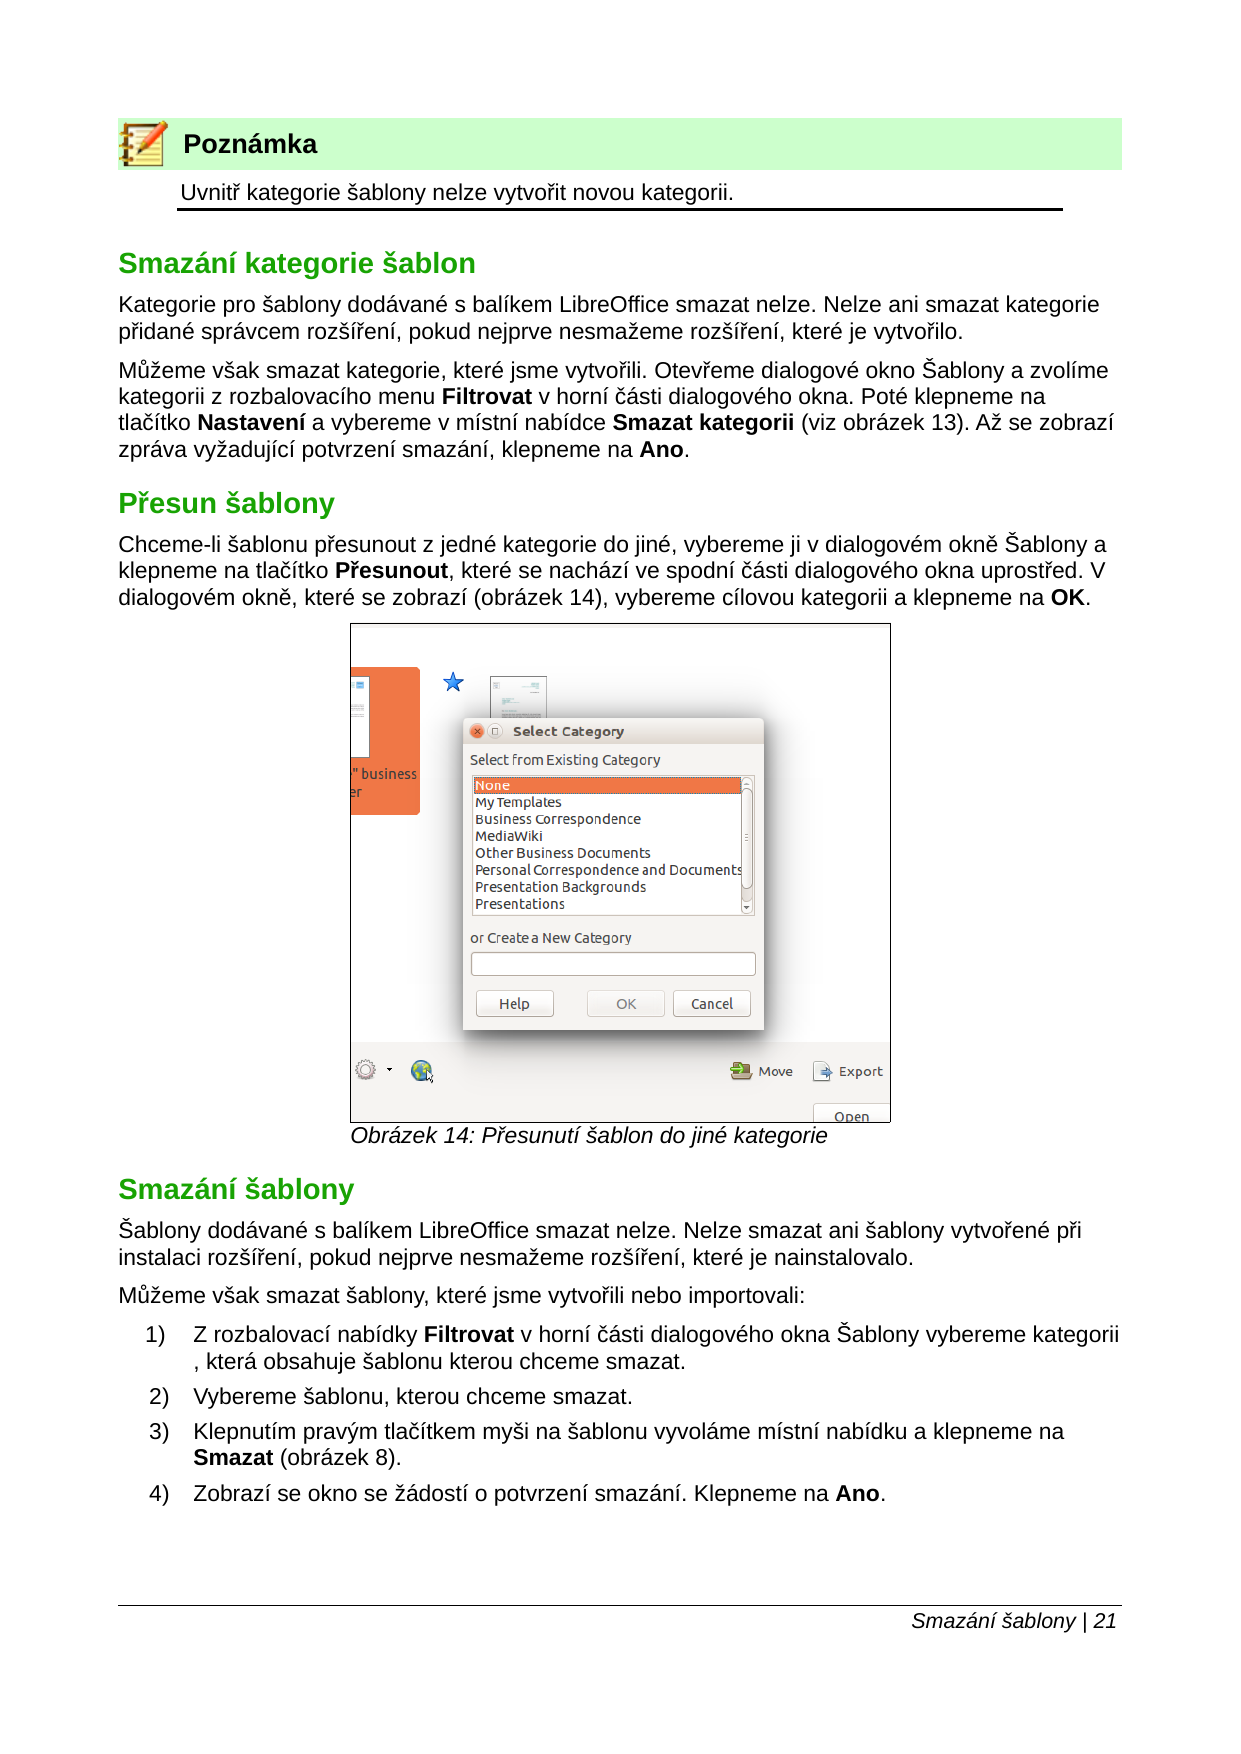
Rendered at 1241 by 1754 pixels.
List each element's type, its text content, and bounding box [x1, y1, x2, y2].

text Můžeme však smazat kategorie, které jsme vytvořili. Otevřeme dialogové okno Šablony a zvolíme kategorii z rozbalovacího menu Filtrovat v horní části dialogového okna. Poté klepneme na tlačítko Nastavení a vybereme v místní nabídce Smazat kategorii (viz obrázek 13). Až se zobrazí zpráva vyžadující potvrzení smazání, klepneme na Ano. [118, 357, 1122, 462]
list Zobrazí se okno se žádostí o potvrzení smazání. Klepneme na Ano. [169, 1479, 1122, 1506]
text Můžeme však smazat šablony, které jsme vytvořili nebo importovali: [118, 1282, 1122, 1309]
subtitle Smazání šablony [118, 1172, 1122, 1205]
text Chceme-li šablonu přesunout z jedné kategorie do jiné, vybereme ji v dialogovém okně Šablony a klepneme na tlačítko Přesunout, které se nachází ve spodní části dialogového okna uprostřed. V dialogovém okně, které se zobrazí (obrázek 14), vybereme cílovou kategorii a klepneme na OK. [118, 531, 1122, 610]
list Vybereme šablonu, kterou chceme smazat. [169, 1383, 1122, 1409]
picture [351, 624, 890, 1122]
text Šablony dodávané s balíkem LibreOffice smazat nelze. Nelze smazat ani šablony vytvořené při instalaci rozšíření, pokud nejprve nesmažeme rozšíření, které je nainstalovalo. [118, 1217, 1122, 1270]
subtitle Přesun šablony [118, 486, 1122, 519]
subtitle Smazání kategorie šablon [118, 246, 1122, 279]
text Obrázek 14: Přesunutí šablon do jiné kategorie [350, 1123, 890, 1148]
subtitle Poznámka [118, 118, 1122, 170]
list Klepnutím pravým tlačítkem myši na šablonu vyvoláme místní nabídku a klepneme na Smazat (obrázek 8). [169, 1418, 1122, 1471]
text Uvnitř kategorie šablony nelze vytvořit novou kategorii. [177, 176, 1063, 208]
list Z rozbalovací nabídky Filtrovat v horní části dialogového okna Šablony vybereme kategorii , která obsahuje šablonu kterou chceme smazat. [165, 1321, 1122, 1374]
text Kategorie pro šablony dodávané s balíkem LibreOffice smazat nelze. Nelze ani smazat kategorie přidané správcem rozšíření, pokud nejprve nesmažeme rozšíření, které je vytvořilo. [118, 291, 1122, 344]
picture [119, 119, 170, 170]
